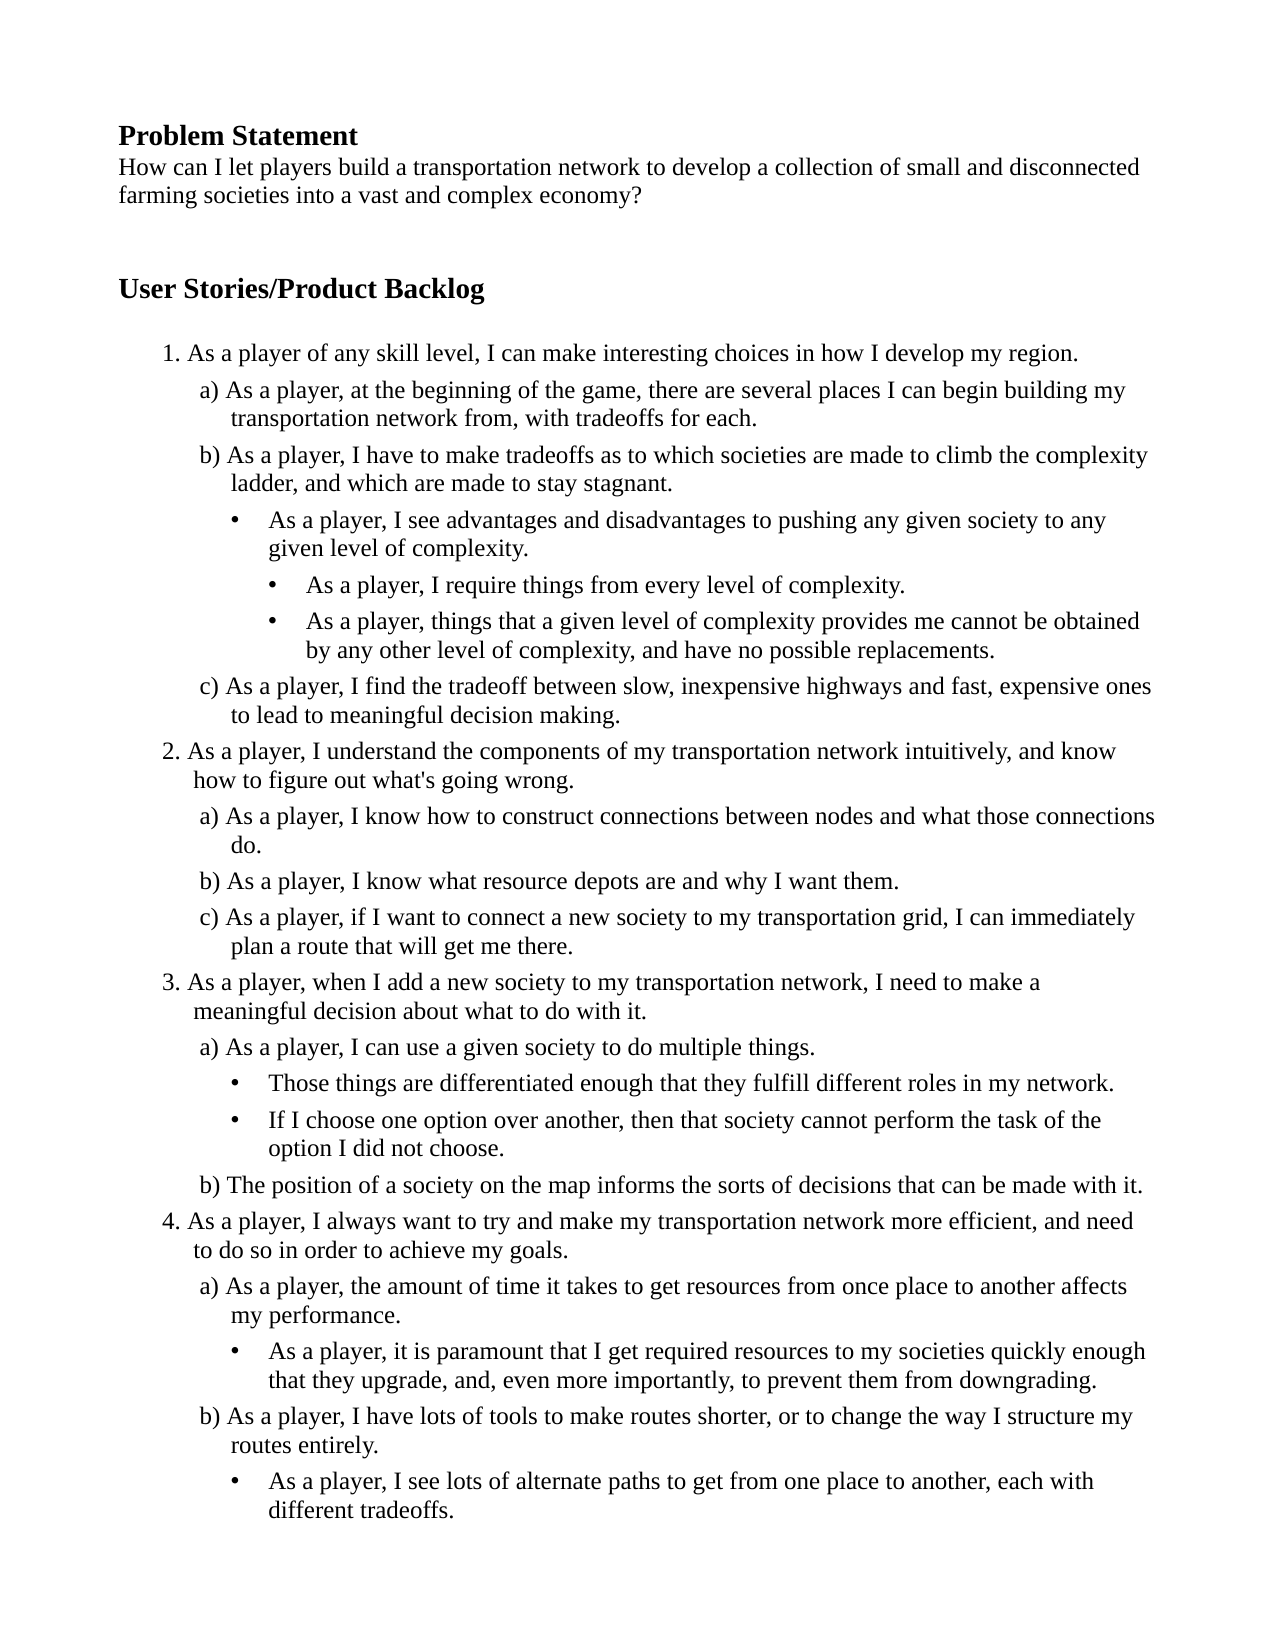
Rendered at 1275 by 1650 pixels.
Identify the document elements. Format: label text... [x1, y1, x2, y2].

list As a player, I know what resource depots are and why I want them. [193, 866, 1157, 895]
list As a player, I require things from every level of complexity. [268, 570, 1157, 598]
list As a player, I see advantages and disadvantages to pushing any given society to any given level of complexity. [231, 505, 1157, 562]
list As a player, I always want to try and make my transportation network more efficient, and need to do so in order to achieve my goals. [156, 1206, 1157, 1263]
list As a player of any skill level, I can make interesting choices in how I develop my region. [156, 338, 1157, 367]
text How can I let players build a transportation network to develop a collection of small and disconnected farming societies into a vast and complex economy? [118, 152, 1157, 209]
list As a player, I can use a given society to do multiple things. [193, 1032, 1157, 1061]
list As a player, the amount of time it takes to get resources from once place to another affects my performance. [193, 1271, 1157, 1328]
list The position of a society on the map informs the sorts of decisions that can be made with it. [193, 1170, 1157, 1198]
list As a player, things that a given level of complexity provides me cannot be obtained by any other level of complexity, and have no possible replacements. [268, 606, 1157, 663]
list As a player, at the beginning of the game, there are several places I can begin building my transportation network from, with tradeoffs for each. [193, 375, 1157, 432]
list As a player, I understand the components of my transportation network intuitively, and know how to figure out what's going wrong. [156, 736, 1157, 793]
list As a player, it is paramount that I get required resources to my societies quickly enough that they upgrade, and, even more importantly, to prevent them from downgrading. [231, 1336, 1157, 1393]
list If I choose one option over another, then that society cannot perform the task of the option I did not choose. [231, 1105, 1157, 1162]
text Problem Statement [118, 118, 1157, 152]
list As a player, I have lots of tools to make routes shorter, or to change the way I structure my routes entirely. [193, 1401, 1157, 1458]
text User Stories/Product Backlog [118, 271, 1157, 305]
list As a player, I know how to construct connections between nodes and what those connections do. [193, 801, 1157, 858]
list As a player, I have to make tradeoffs as to which societies are made to climb the complexity ladder, and which are made to stay stagnant. [193, 440, 1157, 497]
list As a player, when I add a new society to my transportation network, I need to make a meaningful decision about what to do with it. [156, 967, 1157, 1025]
list As a player, I find the tradeoff between slow, inexpensive highways and fast, expensive ones to lead to meaningful decision making. [193, 671, 1157, 728]
list As a player, I see lots of alternate paths to get from one place to another, each with different tradeoffs. [231, 1466, 1157, 1523]
list Those things are differentiated enough that they fulfill different roles in my network. [231, 1068, 1157, 1097]
list As a player, if I want to connect a new society to my transportation grid, I can immediately plan a route that will get me there. [193, 902, 1157, 960]
